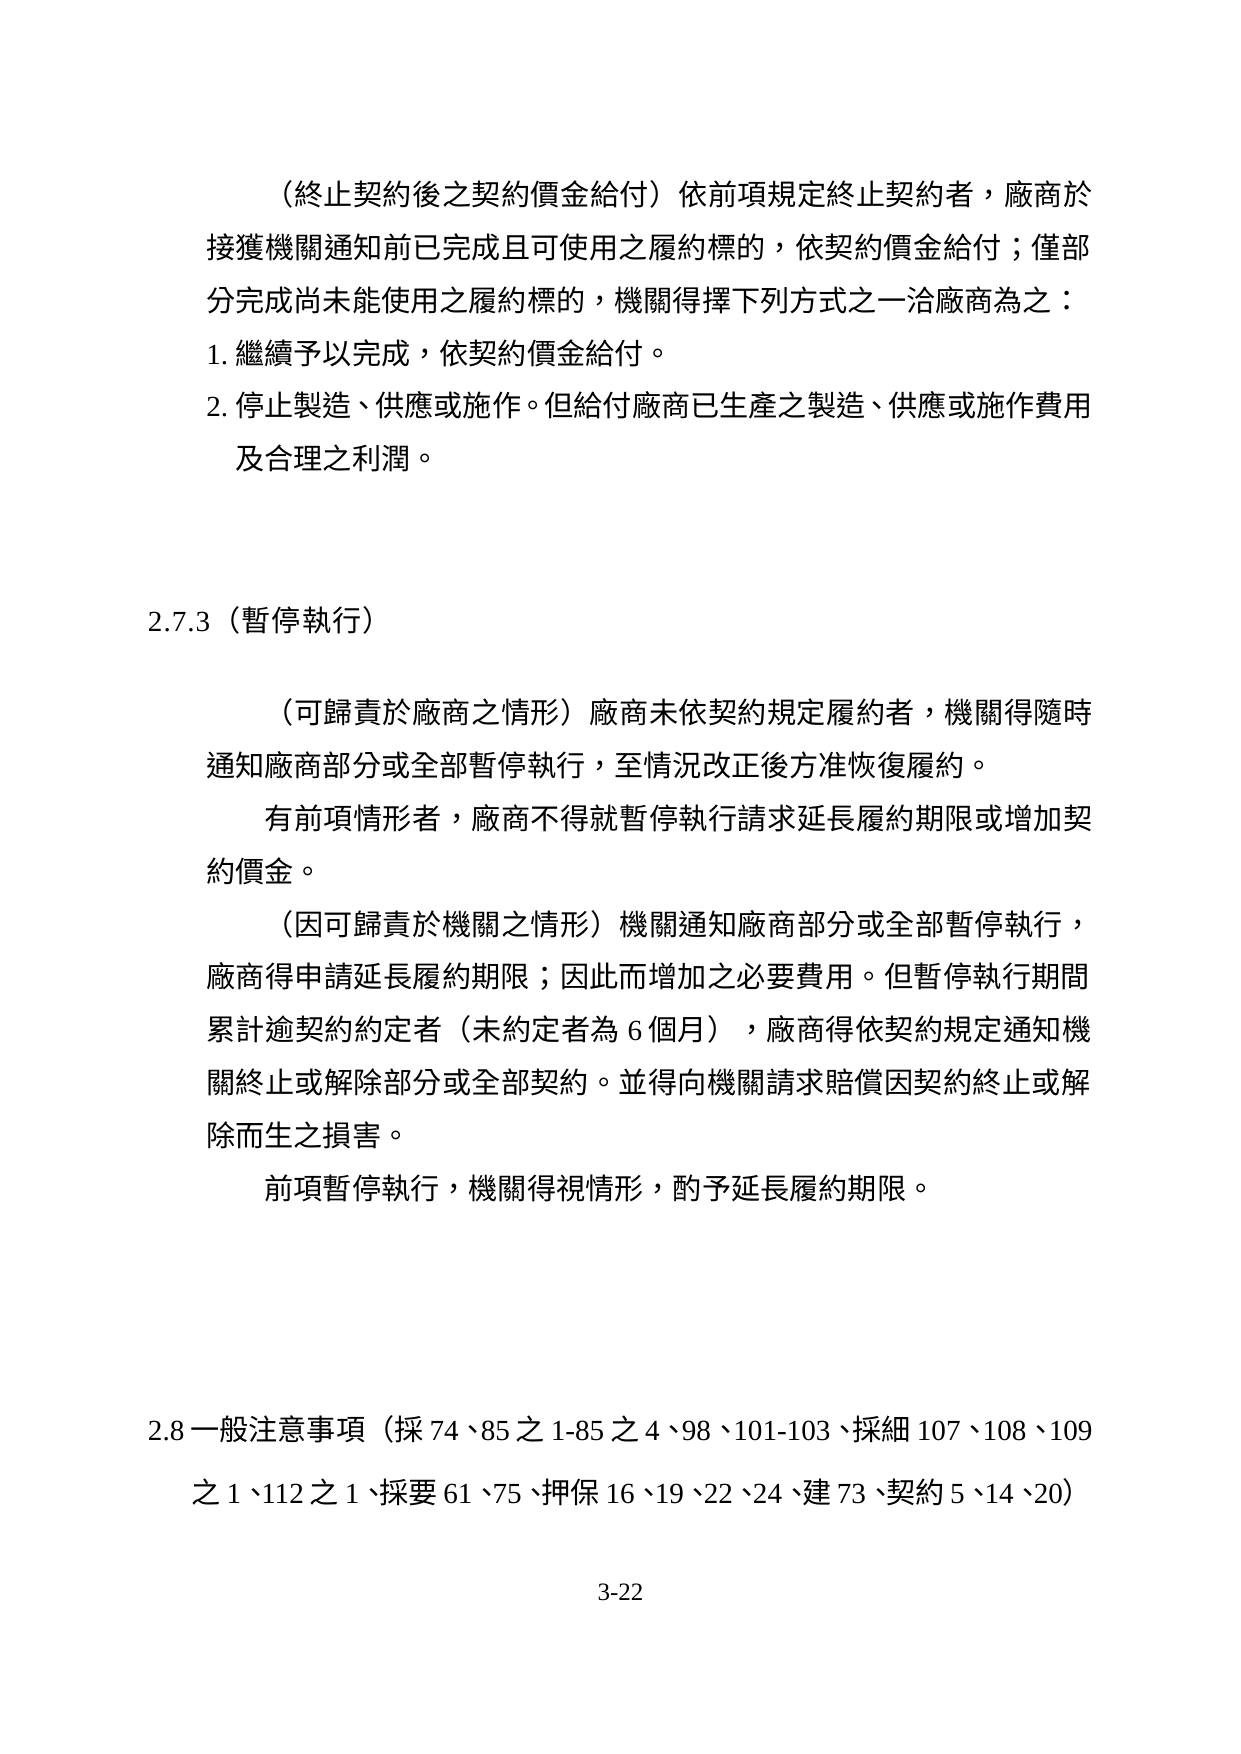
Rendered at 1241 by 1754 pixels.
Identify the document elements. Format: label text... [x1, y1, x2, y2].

subtitle 2.8一般注意事項（採74、85之1-85之4、98、101-103、採細107、108、109之1、112之1、採要61、75、押保16、19、22、24、建73、契約5、14、20） [148, 1406, 1092, 1512]
text （可歸責於廠商之情形）廠商未依契約規定履約者，機關得隨時通知廠商部分或全部暫停執行，至情況改正後方准恢復履約。 [206, 690, 1092, 785]
subtitle 2.7.3（暫停執行） [148, 597, 1092, 639]
text 有前項情形者，廠商不得就暫停執行請求延長履約期限或增加契約價金。 [206, 796, 1092, 891]
text 前項暫停執行，機關得視情形，酌予延長履約期限。 [206, 1165, 1092, 1207]
text 2. 停止製造、供應或施作。但給付廠商已生產之製造、供應或施作費用及合理之利潤。 [206, 383, 1092, 478]
text （終止契約後之契約價金給付）依前項規定終止契約者，廠商於接獲機關通知前已完成且可使用之履約標的，依契約價金給付；僅部分完成尚未能使用之履約標的，機關得擇下列方式之一洽廠商為之： [206, 172, 1092, 320]
text 1. 繼續予以完成，依契約價金給付。 [206, 330, 1092, 372]
text （因可歸責於機關之情形）機關通知廠商部分或全部暫停執行，廠商得申請延長履約期限；因此而增加之必要費用。但暫停執行期間累計逾契約約定者（未約定者為6個月），廠商得依契約規定通知機關終止或解除部分或全部契約。並得向機關請求賠償因契約終止或解除而生之損害。 [206, 901, 1092, 1155]
